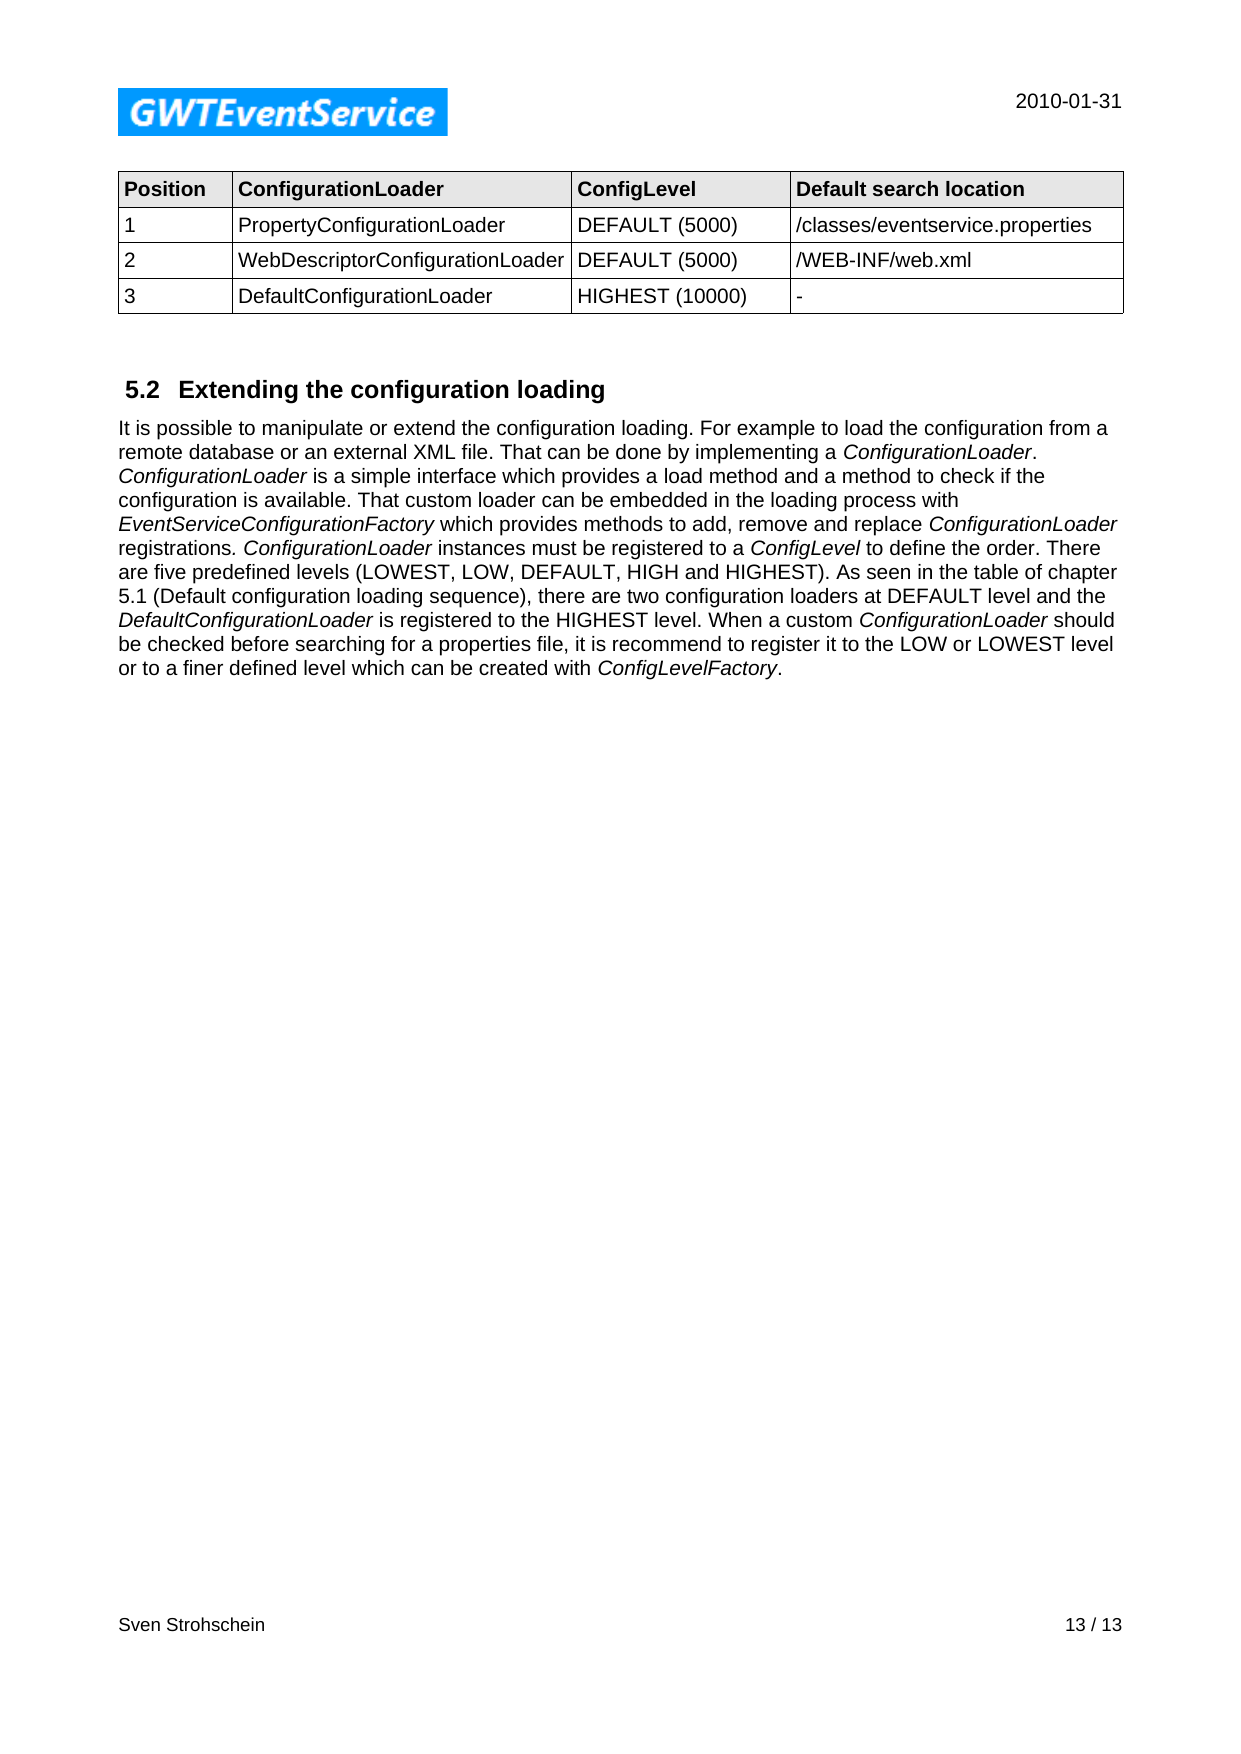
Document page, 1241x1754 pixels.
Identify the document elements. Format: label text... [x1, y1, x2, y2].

table_header ConfigurationLoader [233, 172, 571, 207]
table_cell 2 [119, 243, 232, 278]
table_cell 3 [119, 279, 232, 313]
picture [118, 88, 448, 136]
table_cell /WEB-INF/web.xml [791, 243, 1123, 278]
table_header Default search location [791, 172, 1123, 207]
table_cell DEFAULT (5000) [572, 208, 790, 242]
table_cell PropertyConfigurationLoader [233, 208, 571, 242]
table_cell DefaultConfigurationLoader [233, 279, 571, 313]
table_cell 1 [119, 208, 232, 242]
table_cell - [791, 279, 1123, 313]
text It is possible to manipulate or extend the configuration loading. For example to load the configuration from a remote database or an external XML file. That can be done by implementing a ConfigurationLoader. ConfigurationLoader is a simple interface which provides a load method and a method to check if the configuration is available. That custom loader can be embedded in the loading process with EventServiceConfigurationFactory which provides methods to add, remove and replace ConfigurationLoader registrations. ConfigurationLoader instances must be registered to a ConfigLevel to define the order. There are five predefined levels (LOWEST, LOW, DEFAULT, HIGH and HIGHEST). As seen in the table of chapter 5.1 (Default configuration loading sequence), there are two configuration loaders at DEFAULT level and the DefaultConfigurationLoader is registered to the HIGHEST level. When a custom ConfigurationLoader should be checked before searching for a properties file, it is recommend to register it to the LOW or LOWEST level or to a finer defined level which can be created with ConfigLevelFactory. [118, 416, 1122, 679]
table_header Position [119, 172, 232, 207]
table_cell WebDescriptorConfigurationLoader [233, 243, 571, 278]
table_header ConfigLevel [572, 172, 790, 207]
table_cell DEFAULT (5000) [572, 243, 790, 278]
table_cell /classes/eventservice.properties [791, 208, 1123, 242]
subtitle Extending the configuration loading [118, 375, 1122, 403]
table_cell HIGHEST (10000) [572, 279, 790, 313]
